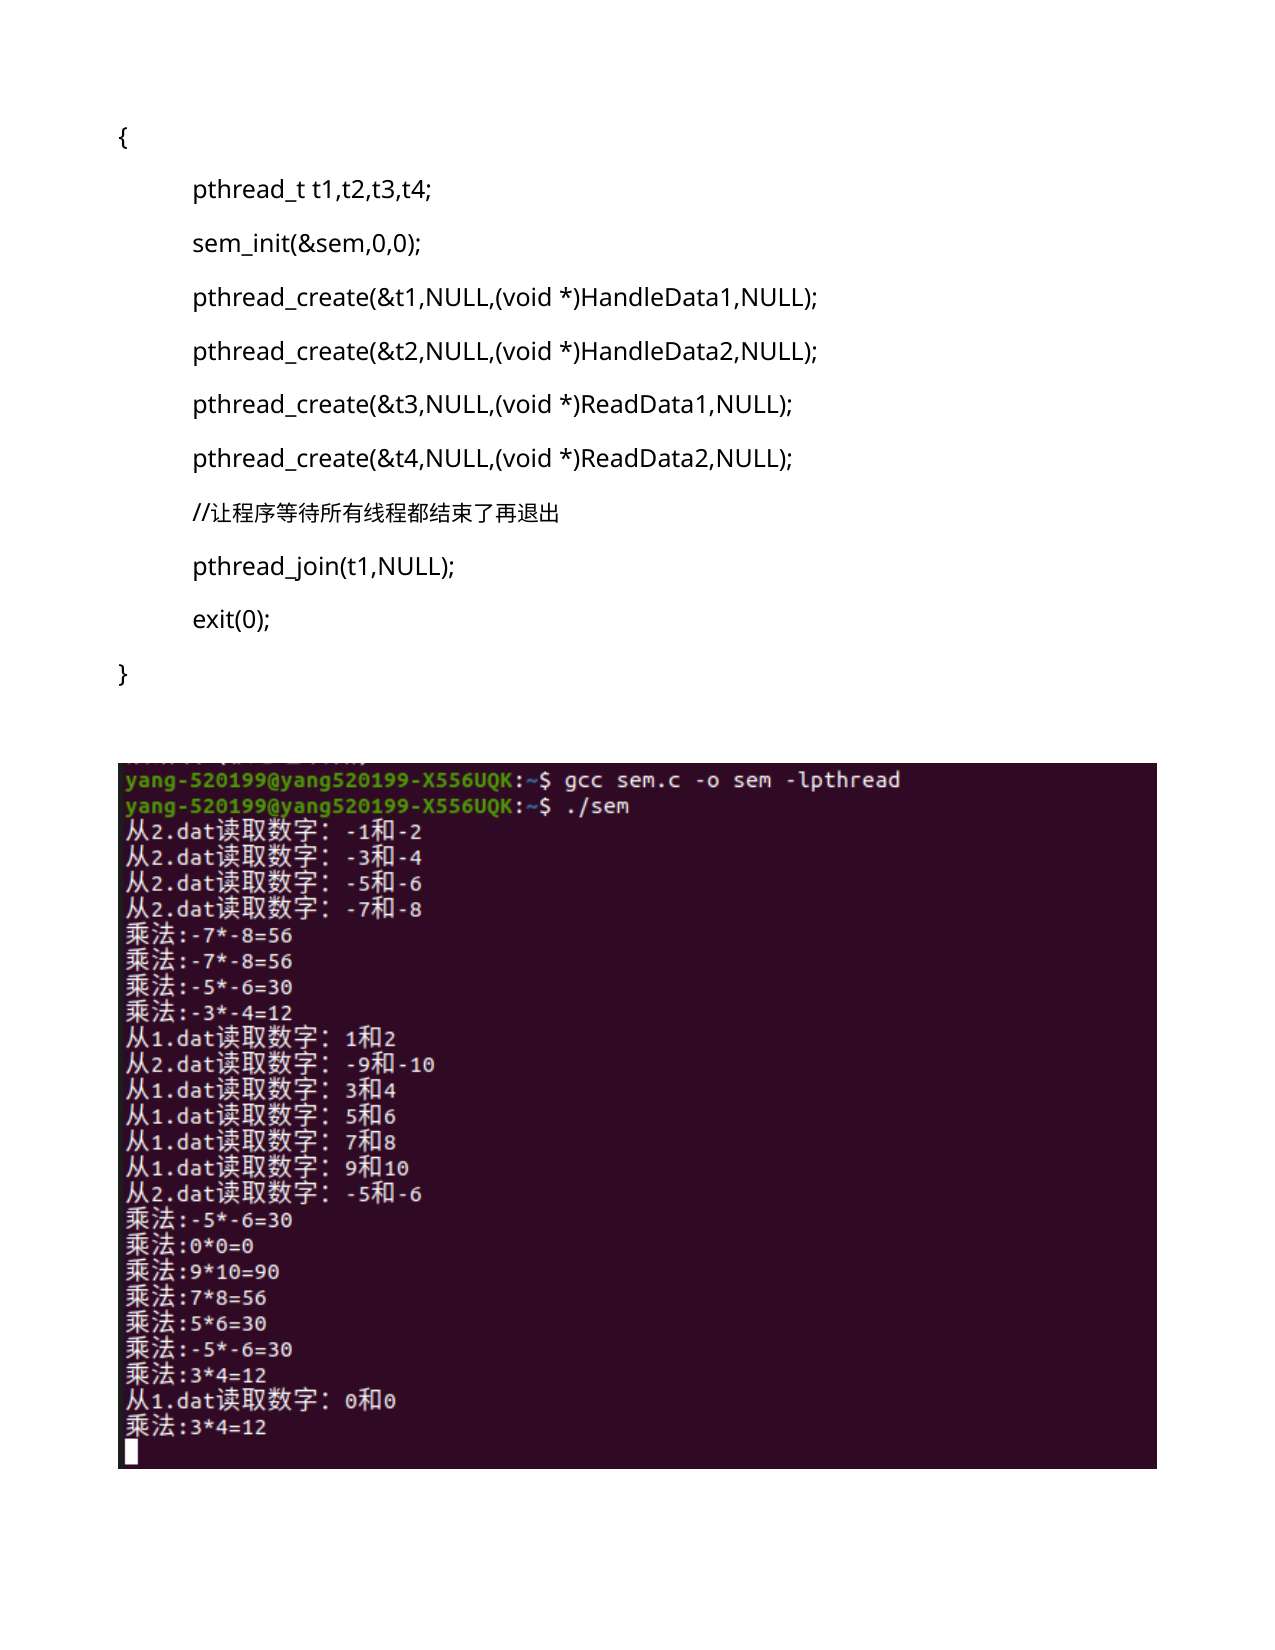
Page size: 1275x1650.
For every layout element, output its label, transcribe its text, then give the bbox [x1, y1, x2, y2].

text sem_init(&sem,0,0); [118, 226, 1157, 260]
text pthread_create(&t1,NULL,(void *)HandleData1,NULL); [118, 279, 1157, 313]
text pthread_t t1,t2,t3,t4; [118, 172, 1157, 206]
text pthread_create(&t2,NULL,(void *)HandleData2,NULL); [118, 333, 1157, 367]
text { [118, 118, 1157, 152]
text exit(0); [118, 602, 1157, 636]
text pthread_join(t1,NULL); [118, 548, 1157, 582]
picture [118, 763, 1157, 1469]
text //让程序等待所有线程都结束了再退出 [118, 494, 1157, 528]
text pthread_create(&t3,NULL,(void *)ReadData1,NULL); [118, 387, 1157, 421]
text } [118, 656, 1157, 690]
text pthread_create(&t4,NULL,(void *)ReadData2,NULL); [118, 441, 1157, 475]
